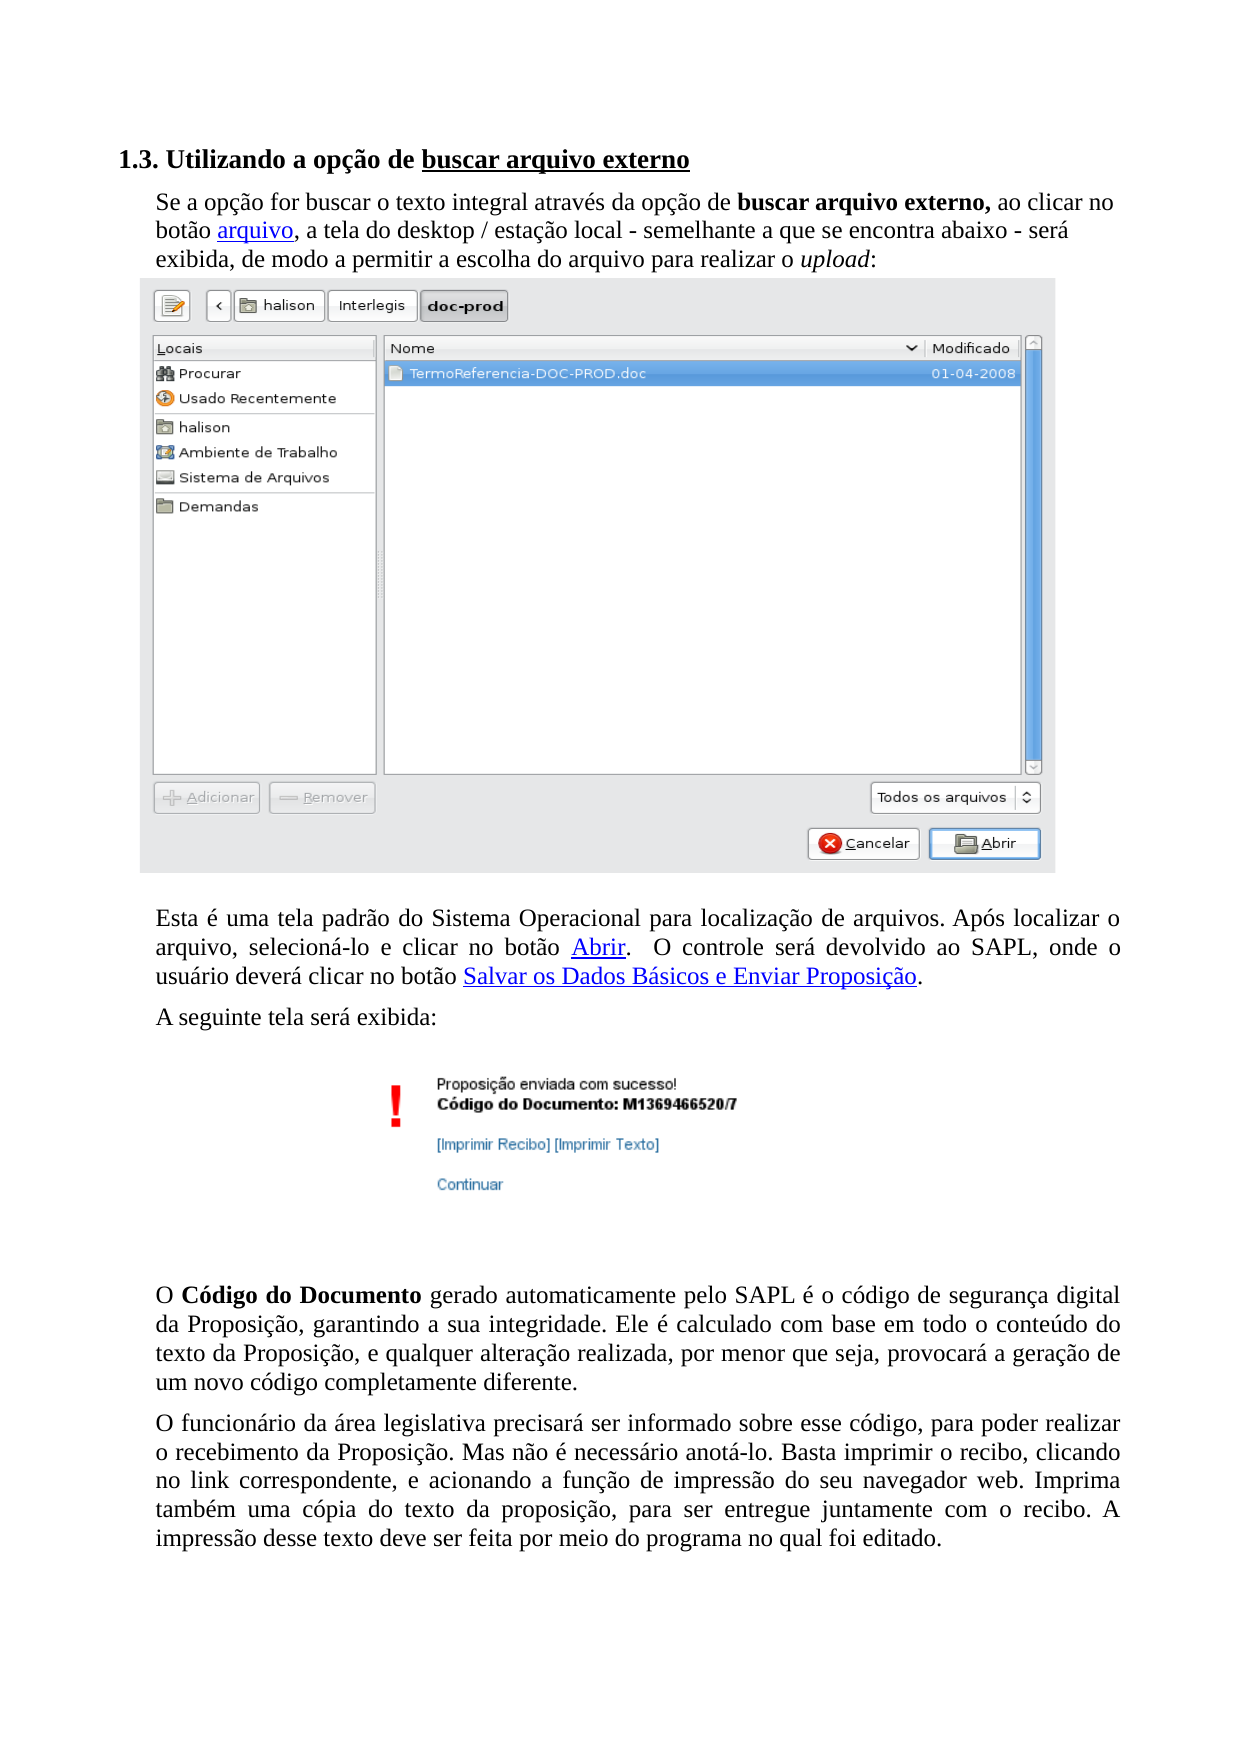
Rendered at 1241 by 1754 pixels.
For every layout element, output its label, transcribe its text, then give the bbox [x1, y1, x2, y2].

text O Código do Documento gerado automaticamente pelo SAPL é o código de segurança digital da Proposição, garantindo a sua integridade. Ele é calculado com base em todo o conteúdo do texto da Proposição, e qualquer alteração realizada, por menor que seja, provocará a geração de um novo código completamente diferente. [155, 1281, 1122, 1396]
subtitle 1.3. Utilizando a opção de buscar arquivo externo [118, 143, 1122, 174]
text Se a opção for buscar o texto integral através da opção de buscar arquivo externo, ao clicar no botão arquivo, a tela do desktop / estação local - semelhante a que se encontra abaixo - será exibida, de modo a permitir a escolha do arquivo para realizar o upload: [155, 187, 1122, 273]
text O funcionário da área legislativa precisará ser informado sobre esse código, para poder realizar o recebimento da Proposição. Mas não é necessário anotá-lo. Basta imprimir o recibo, clicando no link correspondente, e acionando a função de impressão do seu navegador web. Imprima também uma cópia do texto da proposição, para ser entregue juntamente com o recibo. A impressão desse texto deve ser feita por meio do programa no qual foi editado. [155, 1408, 1122, 1552]
text Esta é uma tela padrão do Sistema Operacional para localização de arquivos. Após localizar o arquivo, selecioná-lo e clicar no botão Abrir. O controle será devolvido ao SAPL, onde o usuário deverá clicar no botão Salvar os Dados Básicos e Enviar Proposição. [155, 903, 1122, 990]
text A seguinte tela será exibida: [155, 1002, 1122, 1031]
picture [139, 278, 1056, 873]
picture [354, 1055, 804, 1226]
